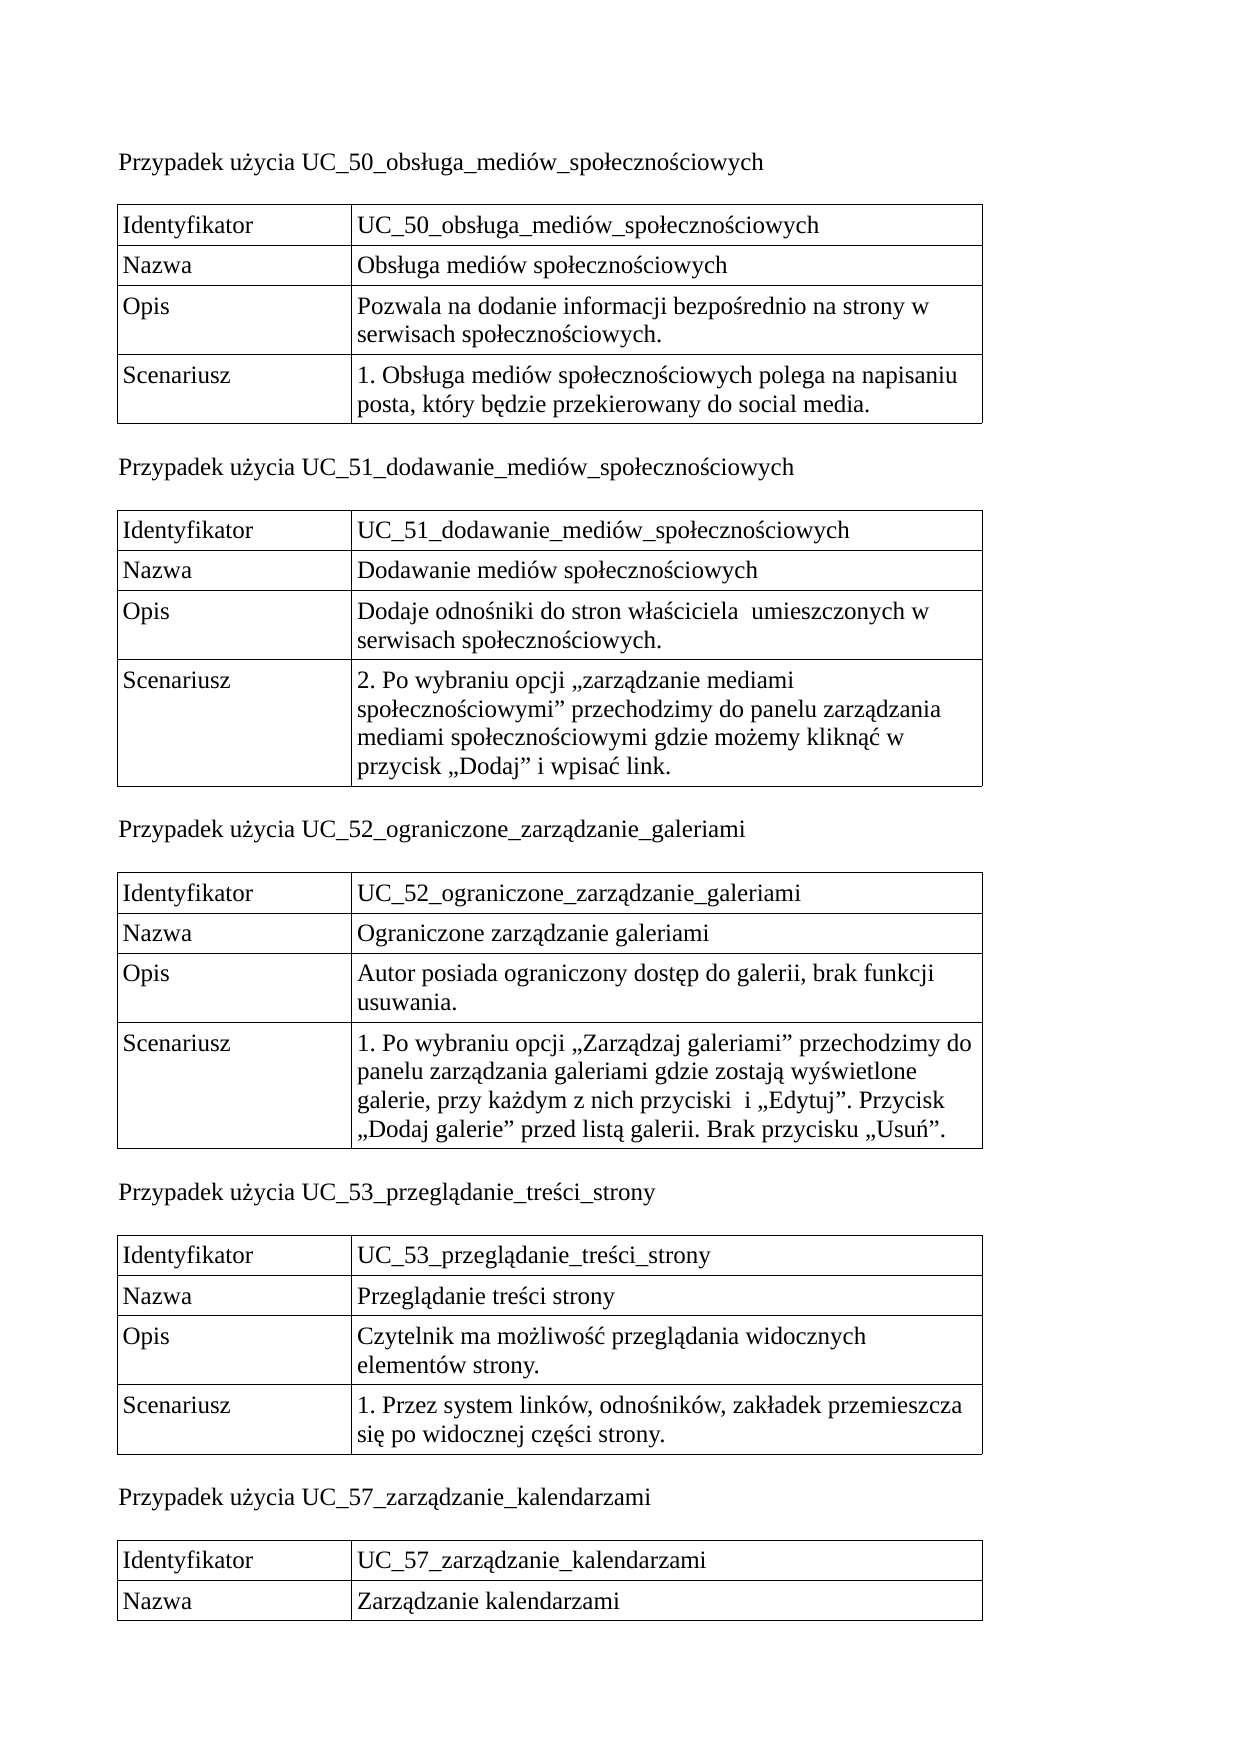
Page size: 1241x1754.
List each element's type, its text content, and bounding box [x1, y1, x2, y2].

table_cell Nazwa [118, 246, 351, 285]
table_cell Opis [118, 954, 351, 1022]
table_header UC_52_ograniczone_zarządzanie_galeriami [352, 873, 982, 912]
table_header UC_57_zarządzanie_kalendarzami [352, 1541, 982, 1580]
table_cell Zarządzanie kalendarzami [352, 1581, 982, 1620]
table_cell Opis [118, 1316, 351, 1384]
table_header Identyfikator [118, 511, 351, 550]
table_cell Nazwa [118, 1581, 351, 1620]
table_cell Autor posiada ograniczony dostęp do galerii, brak funkcji usuwania. [352, 954, 982, 1022]
text Przypadek użycia UC_50_obsługa_mediów_społecznościowych [118, 147, 1122, 176]
table_cell Czytelnik ma możliwość przeglądania widocznych elementów strony. [352, 1316, 982, 1384]
table_cell Dodawanie mediów społecznościowych [352, 551, 982, 590]
table_cell Ograniczone zarządzanie galeriami [352, 914, 982, 953]
table_cell 1. Obsługa mediów społecznościowych polega na napisaniu posta, który będzie przekierowany do social media. [352, 355, 982, 423]
table_cell Opis [118, 591, 351, 659]
table_cell Pozwala na dodanie informacji bezpośrednio na strony w serwisach społecznościowych. [352, 286, 982, 354]
table_header UC_50_obsługa_mediów_społecznościowych [352, 205, 982, 245]
table_header UC_51_dodawanie_mediów_społecznościowych [352, 511, 982, 550]
table_cell Przeglądanie treści strony [352, 1276, 982, 1315]
table_cell Obsługa mediów społecznościowych [352, 246, 982, 285]
text Przypadek użycia UC_53_przeglądanie_treści_strony [118, 1177, 1122, 1206]
table_header UC_53_przeglądanie_treści_strony [352, 1236, 982, 1275]
table_header Identyfikator [118, 1541, 351, 1580]
table_header Identyfikator [118, 1236, 351, 1275]
text Przypadek użycia UC_57_zarządzanie_kalendarzami [118, 1482, 1122, 1511]
table_cell Opis [118, 286, 351, 354]
table_cell 1. Po wybraniu opcji „Zarządzaj galeriami” przechodzimy do panelu zarządzania galeriami gdzie zostają wyświetlone galerie, przy każdym z nich przyciski i „Edytuj”. Przycisk „Dodaj galerie” przed listą galerii. Brak przycisku „Usuń”. [352, 1023, 982, 1148]
table_header Identyfikator [118, 205, 351, 245]
table_cell Nazwa [118, 551, 351, 590]
table_cell Nazwa [118, 914, 351, 953]
table_cell 1. Przez system linków, odnośników, zakładek przemieszcza się po widocznej części strony. [352, 1385, 982, 1453]
table_cell Nazwa [118, 1276, 351, 1315]
text Przypadek użycia UC_51_dodawanie_mediów_społecznościowych [118, 452, 1122, 481]
table_header Identyfikator [118, 873, 351, 912]
table_cell Scenariusz [118, 660, 351, 786]
table_cell Scenariusz [118, 355, 351, 423]
table_cell 2. Po wybraniu opcji „zarządzanie mediami społecznościowymi” przechodzimy do panelu zarządzania mediami społecznościowymi gdzie możemy kliknąć w przycisk „Dodaj” i wpisać link. [352, 660, 982, 786]
table_cell Scenariusz [118, 1023, 351, 1148]
text Przypadek użycia UC_52_ograniczone_zarządzanie_galeriami [118, 814, 1122, 843]
table_cell Scenariusz [118, 1385, 351, 1453]
table_cell Dodaje odnośniki do stron właściciela umieszczonych w serwisach społecznościowych. [352, 591, 982, 659]
